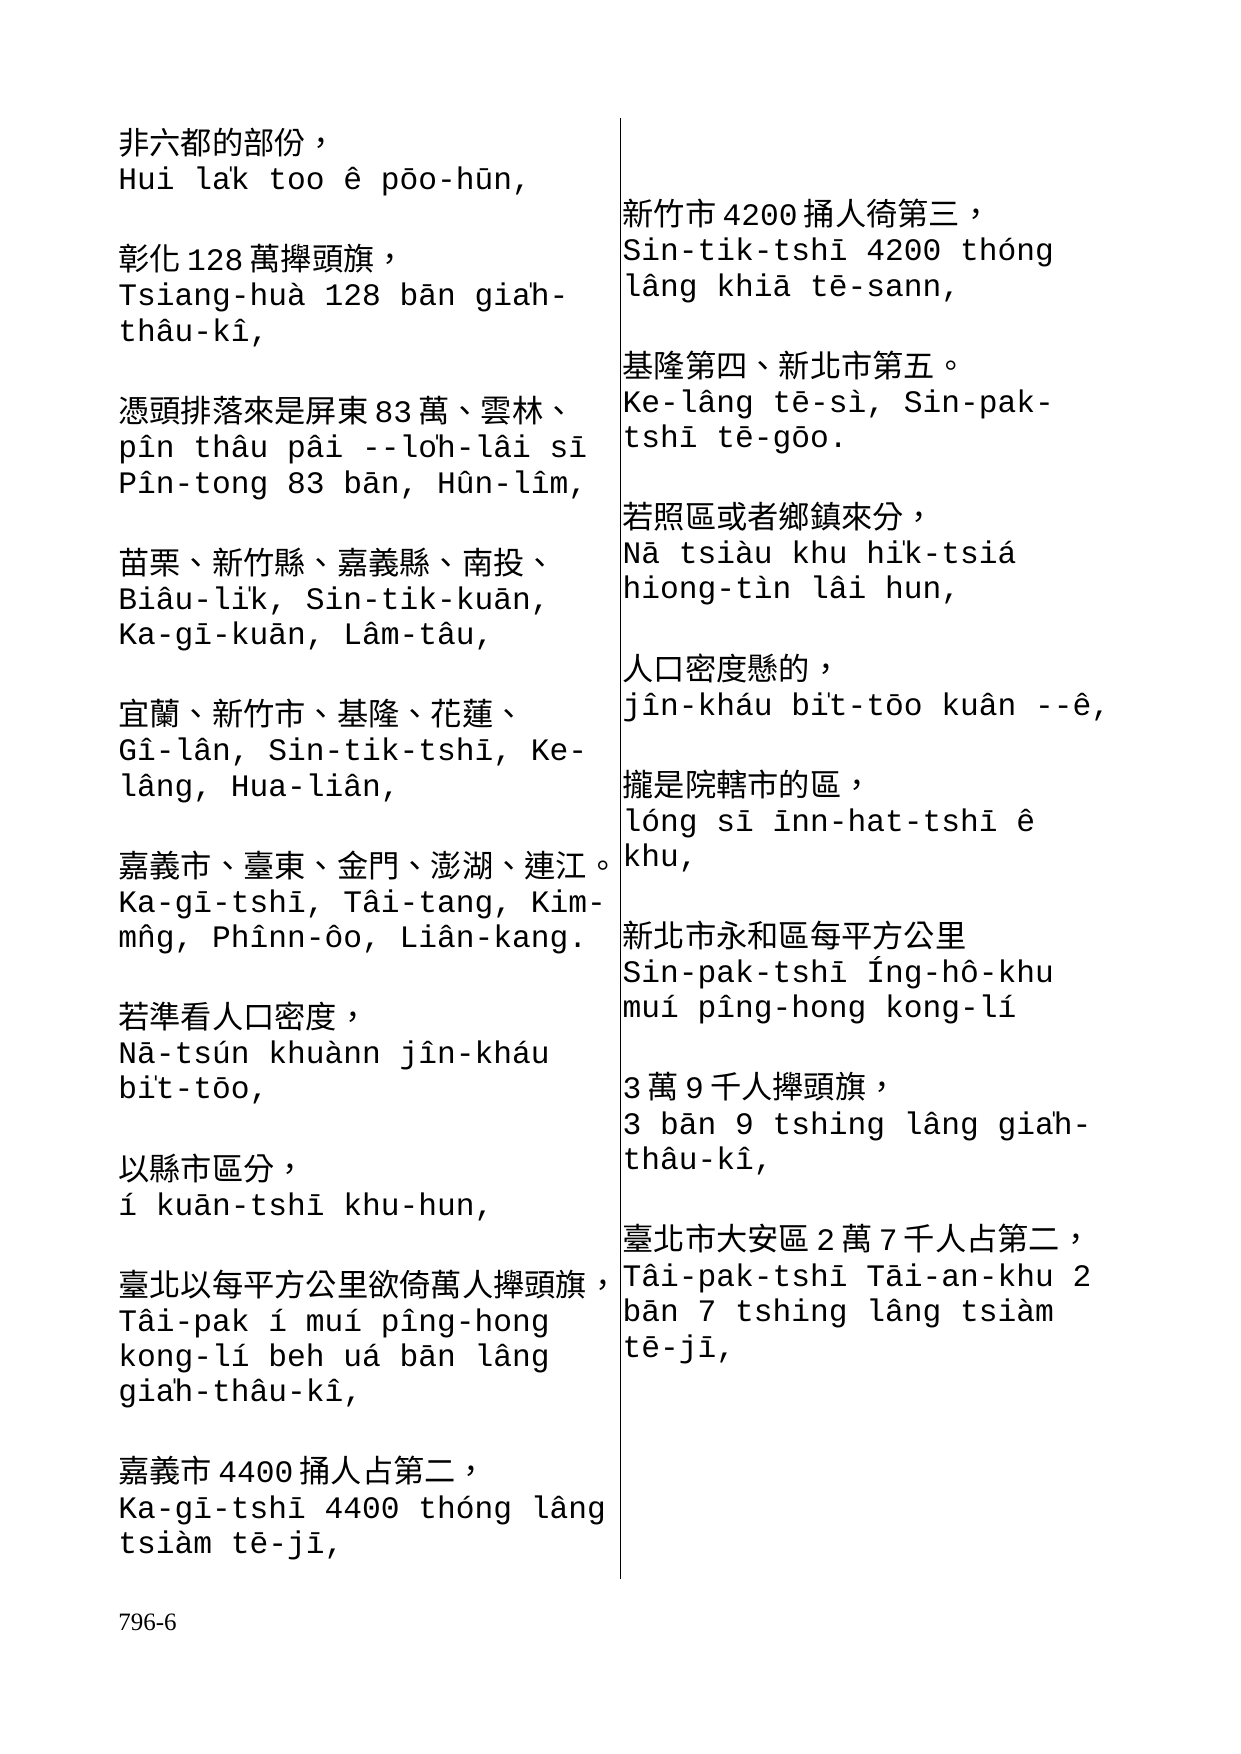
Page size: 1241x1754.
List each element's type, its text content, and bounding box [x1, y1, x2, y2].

text 新北市永和區每平方公里 [622, 911, 1122, 956]
text Sin-pak-tshī Íng-hô-khu muí pîng-hong kong-lí [622, 956, 1122, 1027]
text 臺北市大安區2萬7千人占第二， [622, 1214, 1122, 1260]
text 若照區或者鄉鎮來分， [622, 492, 1122, 537]
text Tsiang-huà 128 bān gia̍h-thâu-kî, [118, 280, 618, 351]
text 基隆第四、新北市第五。 [622, 341, 1122, 386]
text Sin-tik-tshī 4200 thóng lâng khiā tē-sann, [622, 234, 1122, 305]
text lóng sī īnn-hat-tshī ê khu, [622, 805, 1122, 876]
text 宜蘭、新竹市、基隆、花蓮、 [118, 689, 618, 734]
text pîn thâu pâi --lo̍h-lâi sī Pîn-tong 83 bān, Hûn-lîm, [118, 432, 618, 502]
text 攏是院轄市的區， [622, 760, 1122, 805]
text 若準看人口密度， [118, 992, 618, 1037]
text 3 bān 9 tshing lâng gia̍h-thâu-kî, [622, 1108, 1122, 1179]
text Gî-lân, Sin-tik-tshī, Ke-lâng, Hua-liân, [118, 734, 618, 805]
text Ka-gī-tshī, Tâi-tang, Kim-mn̂g, Phînn-ôo, Liân-kang. [118, 886, 618, 957]
text 嘉義市、臺東、金門、澎湖、連江。 [118, 841, 618, 886]
text 非六都的部份， [118, 118, 618, 163]
text Ka-gī-tshī 4400 thóng lâng tsiàm tē-jī, [118, 1492, 618, 1563]
text í kuān-tshī khu-hun, [118, 1189, 618, 1224]
text 臺北以每平方公里欲倚萬人攑頭旗， [118, 1260, 618, 1305]
text Nā tsiàu khu hi̍k-tsiá hiong-tìn lâi hun, [622, 537, 1122, 608]
text 彰化128萬攑頭旗， [118, 234, 618, 280]
text 人口密度懸的， [622, 644, 1122, 689]
text jîn-kháu bi̍t-tōo kuân --ê, [622, 689, 1122, 724]
text Ke-lâng tē-sì, Sin-pak-tshī tē-gōo. [622, 386, 1122, 457]
text 以縣市區分， [118, 1144, 618, 1189]
text Hui la̍k too ê pōo-hūn, [118, 163, 618, 199]
text Tâi-pak í muí pîng-hong kong-lí beh uá bān lâng gia̍h-thâu-kî, [118, 1305, 618, 1411]
text 憑頭排落來是屏東83萬、雲林、 [118, 386, 618, 432]
text Biâu-li̍k, Sin-tik-kuān, Ka-gī-kuān, Lâm-tâu, [118, 583, 618, 654]
text Tâi-pak-tshī Tāi-an-khu 2 bān 7 tshing lâng tsiàm tē-jī, [622, 1260, 1122, 1366]
text 嘉義市4400捅人占第二， [118, 1447, 618, 1492]
text 新竹市4200捅人徛第三， [622, 189, 1122, 234]
text 3萬9千人攑頭旗， [622, 1063, 1122, 1108]
text Nā-tsún khuànn jîn-kháu bi̍t-tōo, [118, 1037, 618, 1108]
text 苗栗、新竹縣、嘉義縣、南投、 [118, 538, 618, 583]
